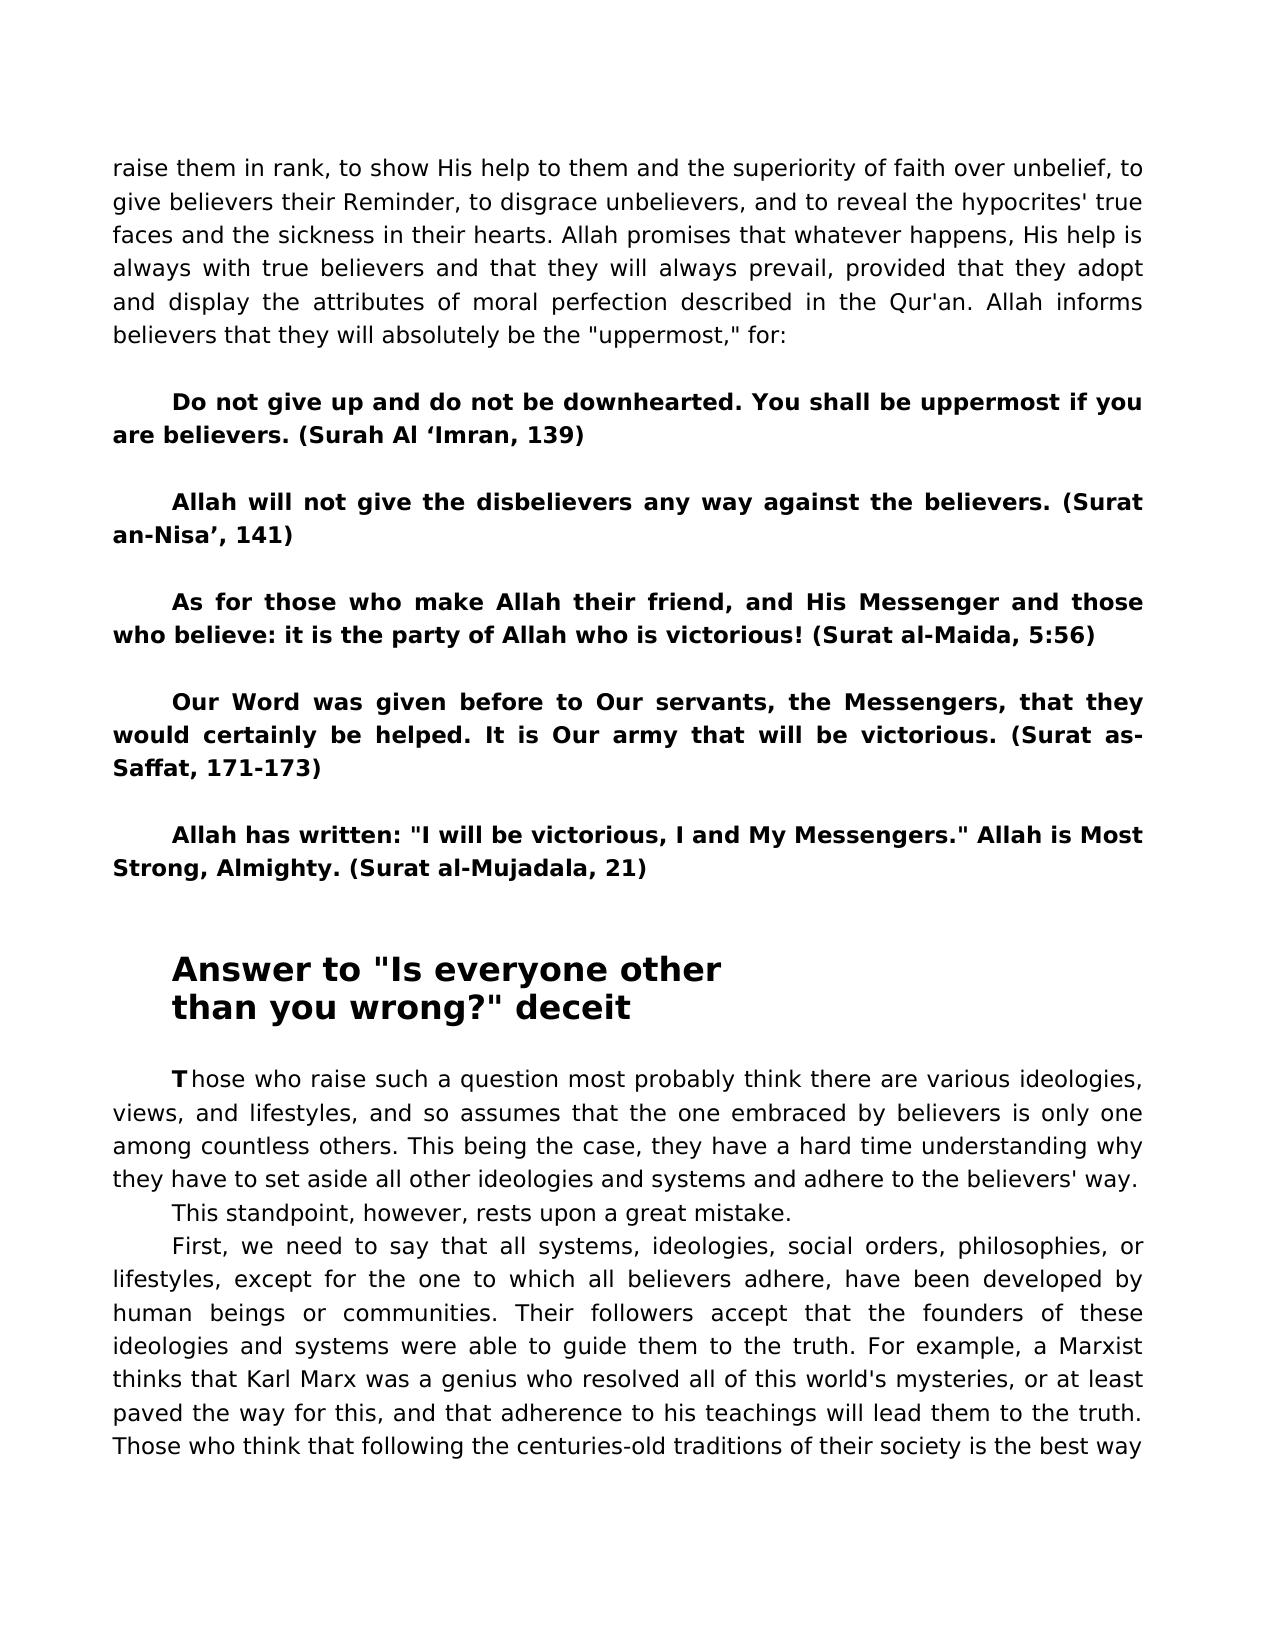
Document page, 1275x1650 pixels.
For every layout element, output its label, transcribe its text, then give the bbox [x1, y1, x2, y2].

text As for those who make Allah their friend, and His Messenger and those who believe: it is the party of Allah who is victorious! (Surat al-Maida, 5:56) [112, 583, 1145, 650]
text First, we need to say that all systems, ideologies, social orders, philosophies, or lifestyles, except for the one to which all believers adhere, have been developed by human beings or communities. Their followers accept that the founders of these ideologies and systems were able to guide them to the truth. For example, a Marxist thinks that Karl Marx was a genius who resolved all of this world's mysteries, or at least paved the way for this, and that adherence to his teachings will lead them to the truth. Those who think that following the centuries-old traditions of their society is the best way [112, 1228, 1145, 1461]
text Do not give up and do not be downhearted. You shall be uppermost if you are believers. (Surah Al ‘Imran, 139) [112, 383, 1145, 450]
text than you wrong?" deceit [112, 989, 1145, 1028]
text Allah will not give the disbelievers any way against the believers. (Surat an-Nisa’, 141) [112, 483, 1145, 550]
text Answer to "Is everyone other [112, 950, 1145, 989]
text Our Word was given before to Our servants, the Messengers, that they would certainly be helped. It is Our army that will be victorious. (Surat as-Saffat, 171-173) [112, 683, 1145, 783]
text Allah has written: "I will be victorious, I and My Messengers." Allah is Most Strong, Almighty. (Surat al-Mujadala, 21) [112, 817, 1145, 883]
text Those who raise such a question most probably think there are various ideologies, views, and lifestyles, and so assumes that the one embraced by believers is only one among countless others. This being the case, they have a hard time understanding why they have to set aside all other ideologies and systems and adhere to the believers' way. [112, 1061, 1145, 1194]
text raise them in rank, to show His help to them and the superiority of faith over unbelief, to give believers their Reminder, to disgrace unbelievers, and to reveal the hypocrites' true faces and the sickness in their hearts. Allah promises that whatever happens, His help is always with true believers and that they will always prevail, provided that they adopt and display the attributes of moral perfection described in the Qur'an. Allah informs believers that they will absolutely be the "uppermost," for: [112, 150, 1145, 350]
text This standpoint, however, rests upon a great mistake. [112, 1194, 1145, 1228]
